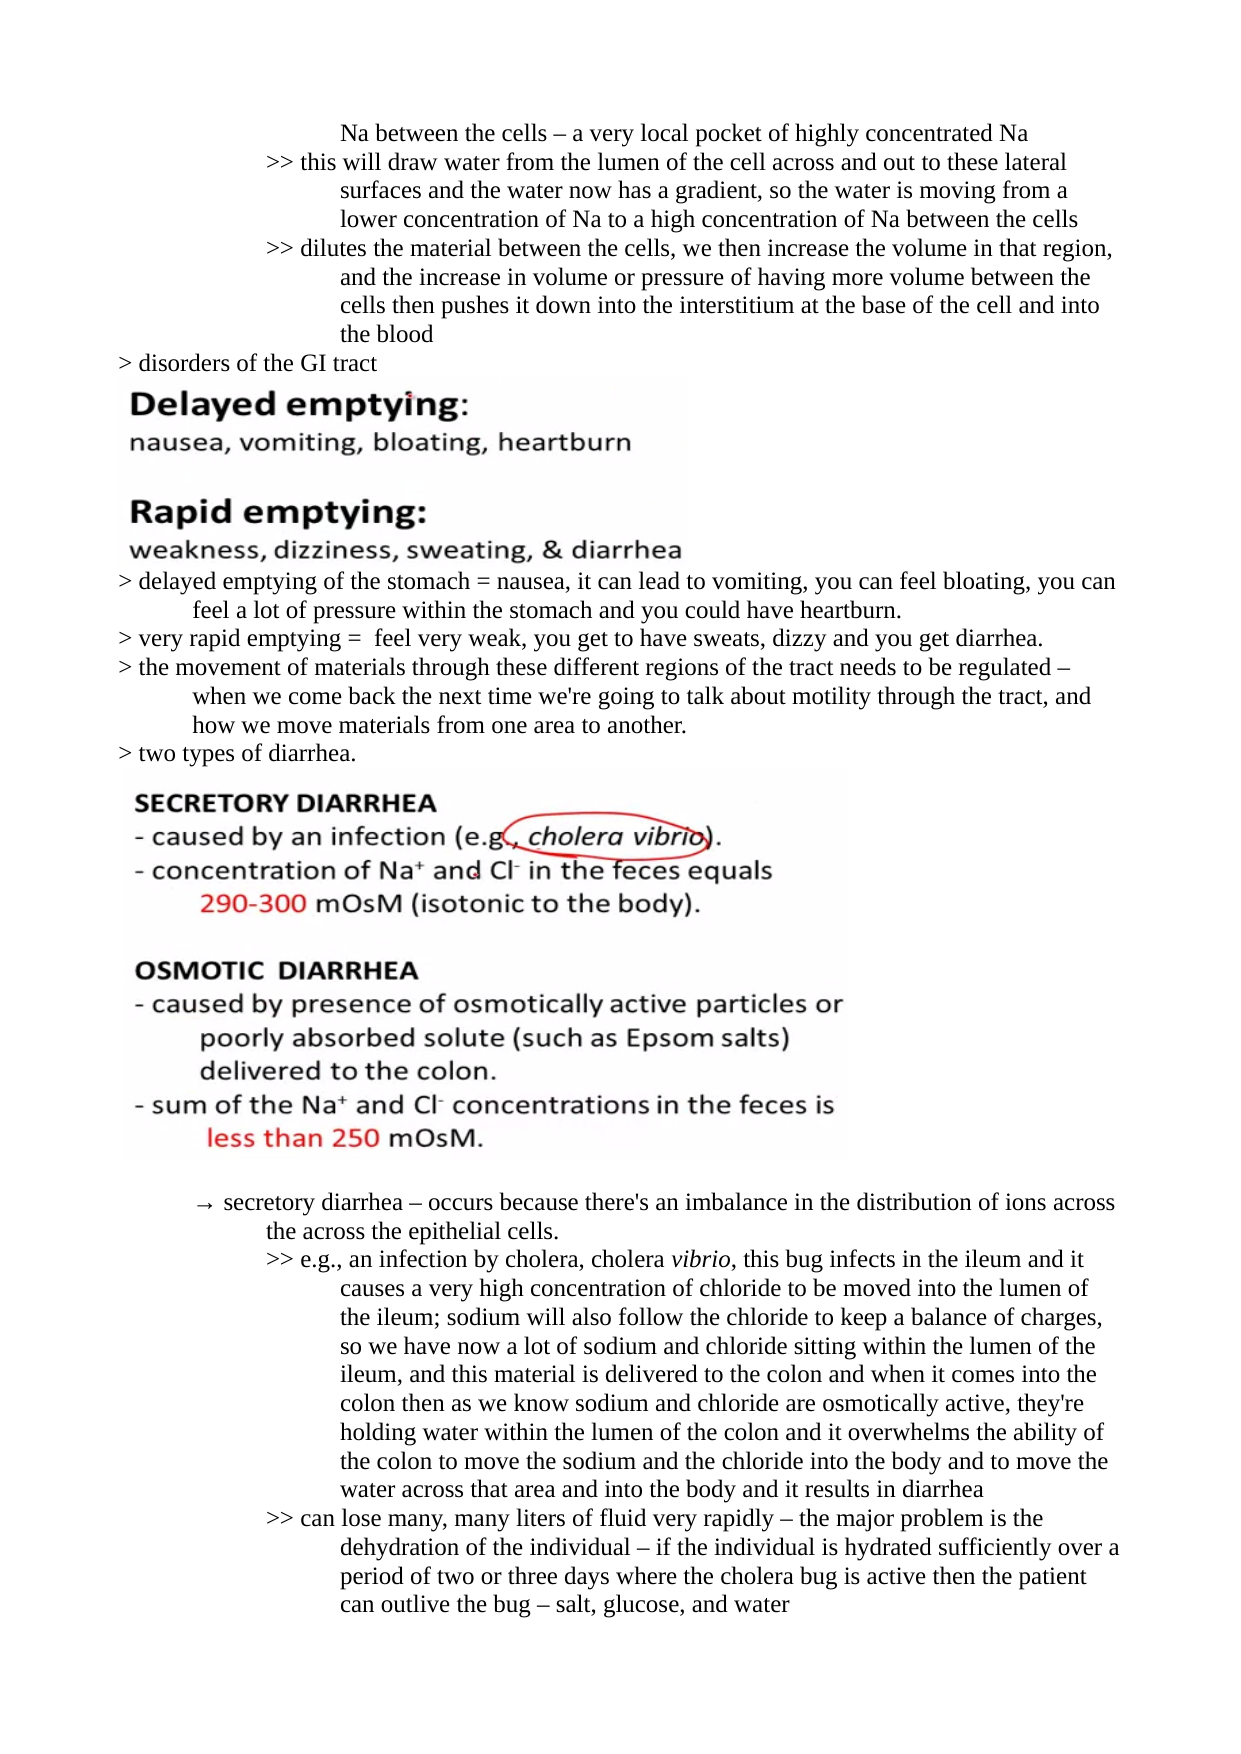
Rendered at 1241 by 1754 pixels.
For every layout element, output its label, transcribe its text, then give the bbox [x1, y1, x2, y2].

text → secretory diarrhea – occurs because there's an imbalance in the distribution of ions across the across the epithelial cells. >> e.g., an infection by cholera, cholera vibrio, this bug infects in the ileum and it causes a very high concentration of chloride to be moved into the lumen of the ileum; sodium will also follow the chloride to keep a balance of charges, so we have now a lot of sodium and chloride sitting within the lumen of the ileum, and this material is delivered to the colon and when it comes into the colon then as we know sodium and chloride are osmotically active, they're holding water within the lumen of the colon and it overwhelms the ability of the colon to move the sodium and the chloride into the body and to move the water across that area and into the body and it results in diarrhea >> can lose many, many liters of fluid very rapidly – the major problem is the dehydration of the individual – if the individual is hydrated sufficiently over a period of two or three days where the cholera bug is active then the patient can outlive the bug – salt, glucose, and water [118, 767, 1122, 1618]
text Na between the cells – a very local pocket of highly concentrated Na >> this will draw water from the lumen of the cell across and out to these lateral surfaces and the water now has a gradient, so the water is moving from a lower concentration of Na to a high concentration of Na between the cells >> dilutes the material between the cells, we then increase the volume in that region, and the increase in volume or pressure of having more volume between the cells then pushes it down into the interstitium at the base of the cell and into the blood > disorders of the GI tract [118, 118, 1122, 377]
text > delayed emptying of the stomach = nausea, it can lead to vomiting, you can feel bloating, you can feel a lot of pressure within the stomach and you could have heartburn. > very rapid emptying = feel very weak, you get to have sweats, dizzy and you get diarrhea. > the movement of materials through these different regions of the tract needs to be regulated – when we come back the next time we're going to talk about motility through the tract, and how we move materials from one area to another. > two types of diarrhea. [118, 377, 1122, 767]
